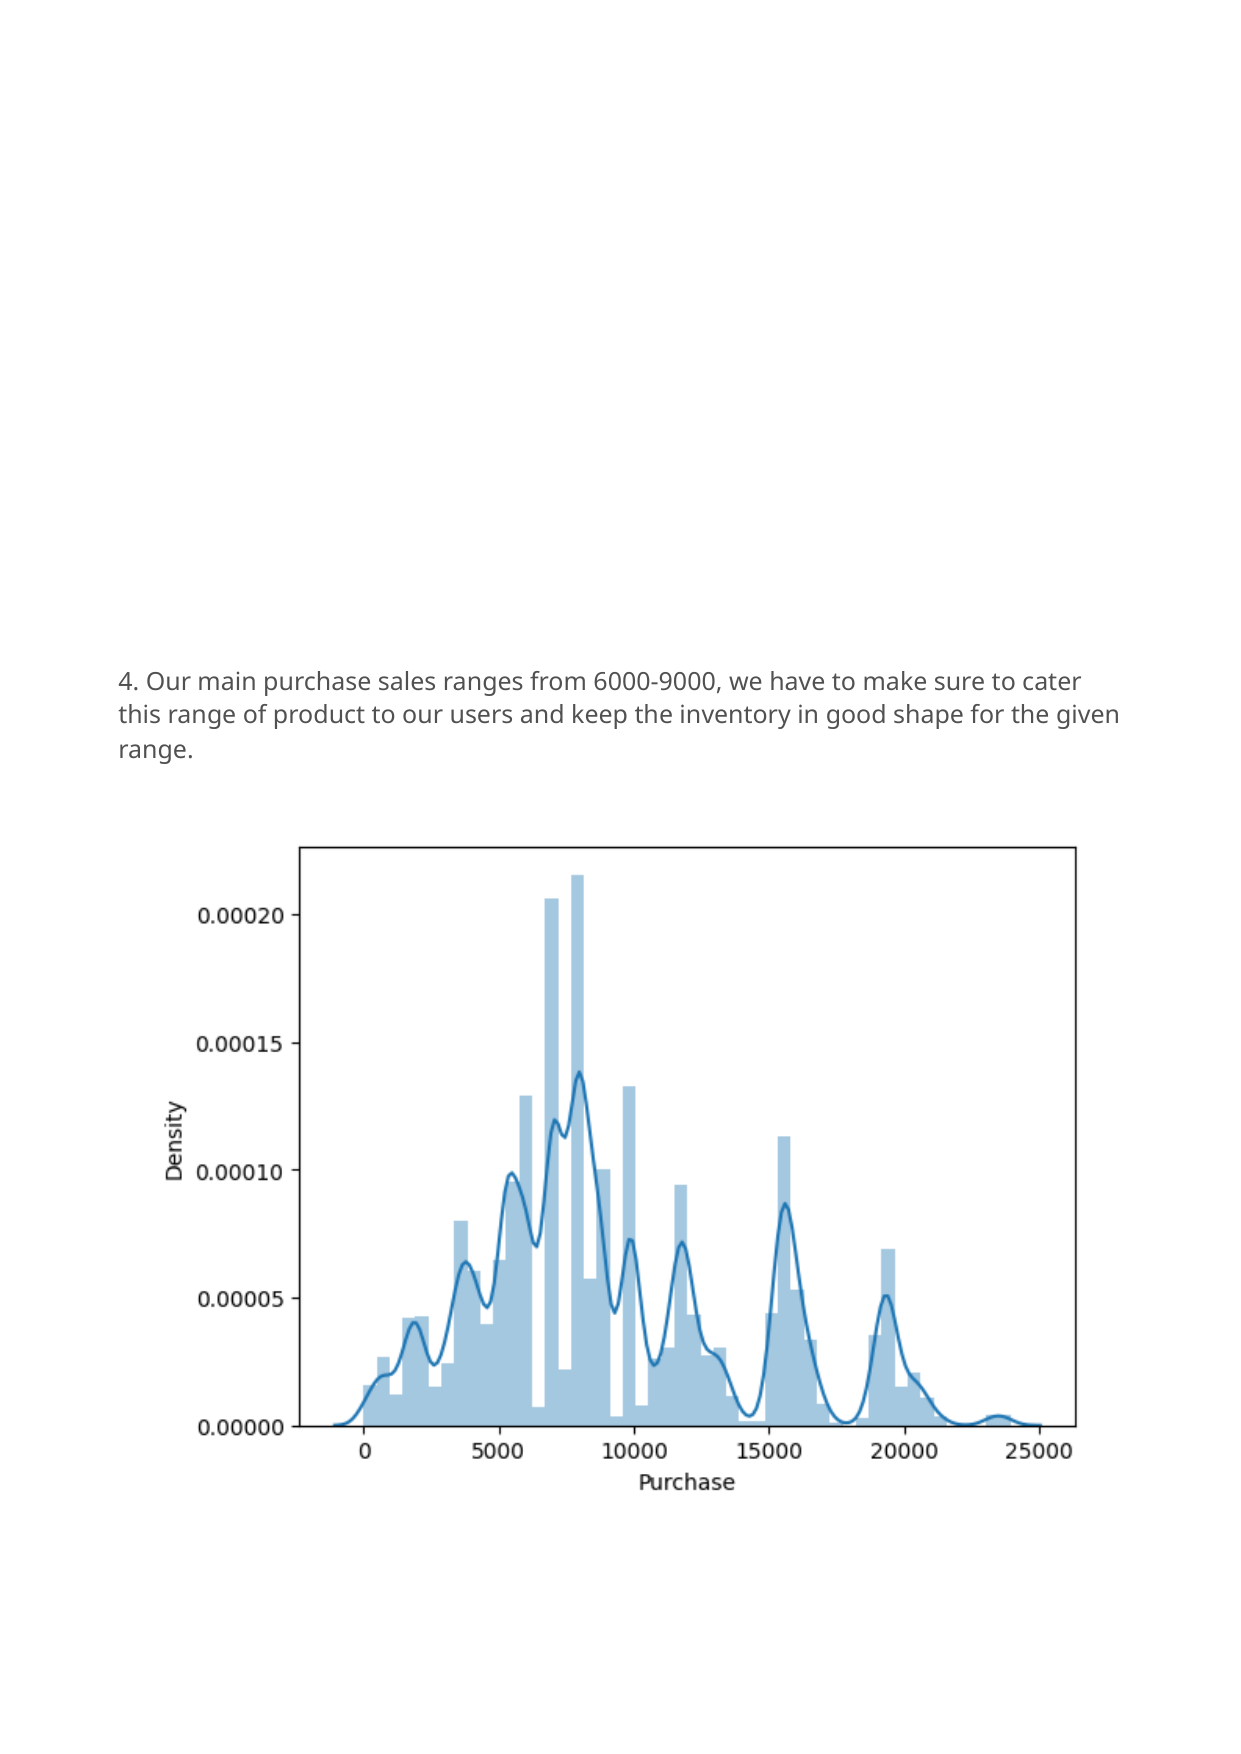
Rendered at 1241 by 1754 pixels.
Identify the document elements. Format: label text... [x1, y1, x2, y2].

text 4. Our main purchase sales ranges from 6000-9000, we have to make sure to cater this range of product to our users and keep the inventory in good shape for the given range. [118, 663, 1122, 765]
picture [149, 833, 1091, 1509]
